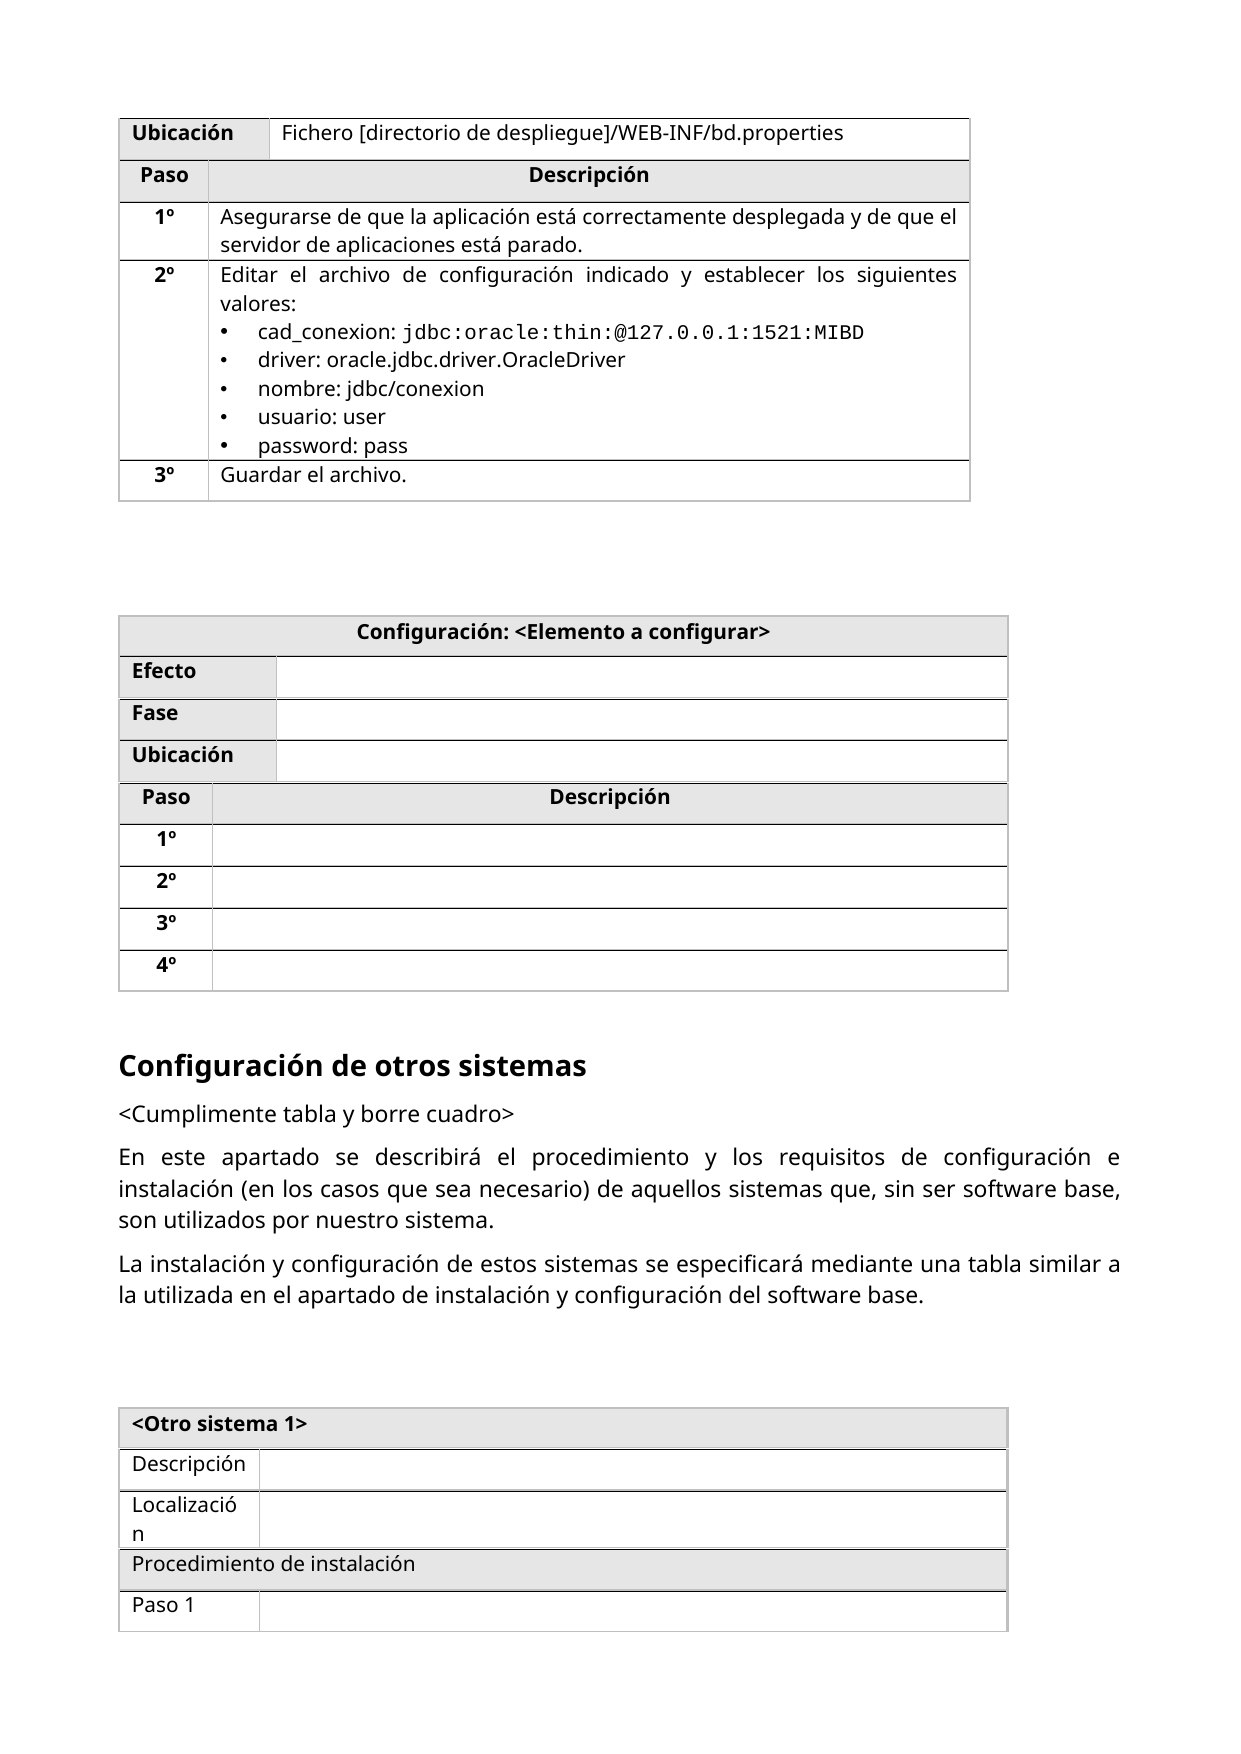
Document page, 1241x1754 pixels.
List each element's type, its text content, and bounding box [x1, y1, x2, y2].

table_cell Fase [120, 700, 276, 739]
table_cell [213, 951, 1007, 990]
table_header <Otro sistema 1> [120, 1409, 1006, 1447]
table_cell [213, 909, 1007, 949]
table_cell 4º [120, 951, 212, 990]
table_cell 2º [120, 867, 212, 907]
table_cell Paso 1 [120, 1592, 259, 1631]
table_cell Paso [120, 161, 208, 201]
table_cell Ubicación [120, 741, 276, 781]
table_cell [260, 1450, 1006, 1489]
table_cell 3º [120, 909, 212, 949]
table_cell Procedimiento de instalación [120, 1550, 1006, 1589]
table_cell Descripción [213, 784, 1007, 823]
table_cell Asegurarse de que la aplicación está correctamente desplegada y de que el servidor de aplicaciones está parado. [209, 203, 969, 259]
table_cell Ubicación [120, 119, 269, 159]
table_cell 1º [120, 203, 208, 259]
table_cell 2º [120, 261, 208, 459]
table_cell [260, 1492, 1006, 1547]
table_cell [213, 825, 1007, 865]
table_cell Paso [120, 784, 212, 823]
text <Cumplimente tabla y borre cuadro> [118, 1097, 1122, 1129]
table_cell Editar el archivo de configuración indicado y establecer los siguientes valores: cad_conexion: jdbc:oracle:thin:@127.0.0.1:1521:MIBD driver: oracle.jdbc.driver.OracleDriver nombre: jdbc/conexion usuario: user password: pass [209, 261, 969, 459]
table_cell 1º [120, 825, 212, 865]
table_cell Efecto [120, 657, 276, 697]
text En este apartado se describirá el procedimiento y los requisitos de configuración e instalación (en los casos que sea necesario) de aquellos sistemas que, sin ser software base, son utilizados por nuestro sistema. [118, 1141, 1122, 1235]
table_cell Descripción [209, 161, 969, 201]
table_cell Localización [120, 1492, 259, 1547]
table_cell [213, 867, 1007, 907]
table_cell 3º [120, 461, 208, 500]
text La instalación y configuración de estos sistemas se especificará mediante una tabla similar a la utilizada en el apartado de instalación y configuración del software base. [118, 1247, 1122, 1310]
table_cell [277, 657, 1007, 697]
text Configuración de otros sistemas [118, 1045, 1122, 1085]
table_cell [277, 741, 1007, 781]
table_header Configuración: <Elemento a configurar> [120, 617, 1007, 655]
table_cell [277, 700, 1007, 739]
table_cell Guardar el archivo. [209, 461, 969, 500]
table_cell Descripción [120, 1450, 259, 1489]
table_cell [260, 1592, 1006, 1631]
table_cell Fichero [directorio de despliegue]/WEB-INF/bd.properties [270, 119, 969, 159]
